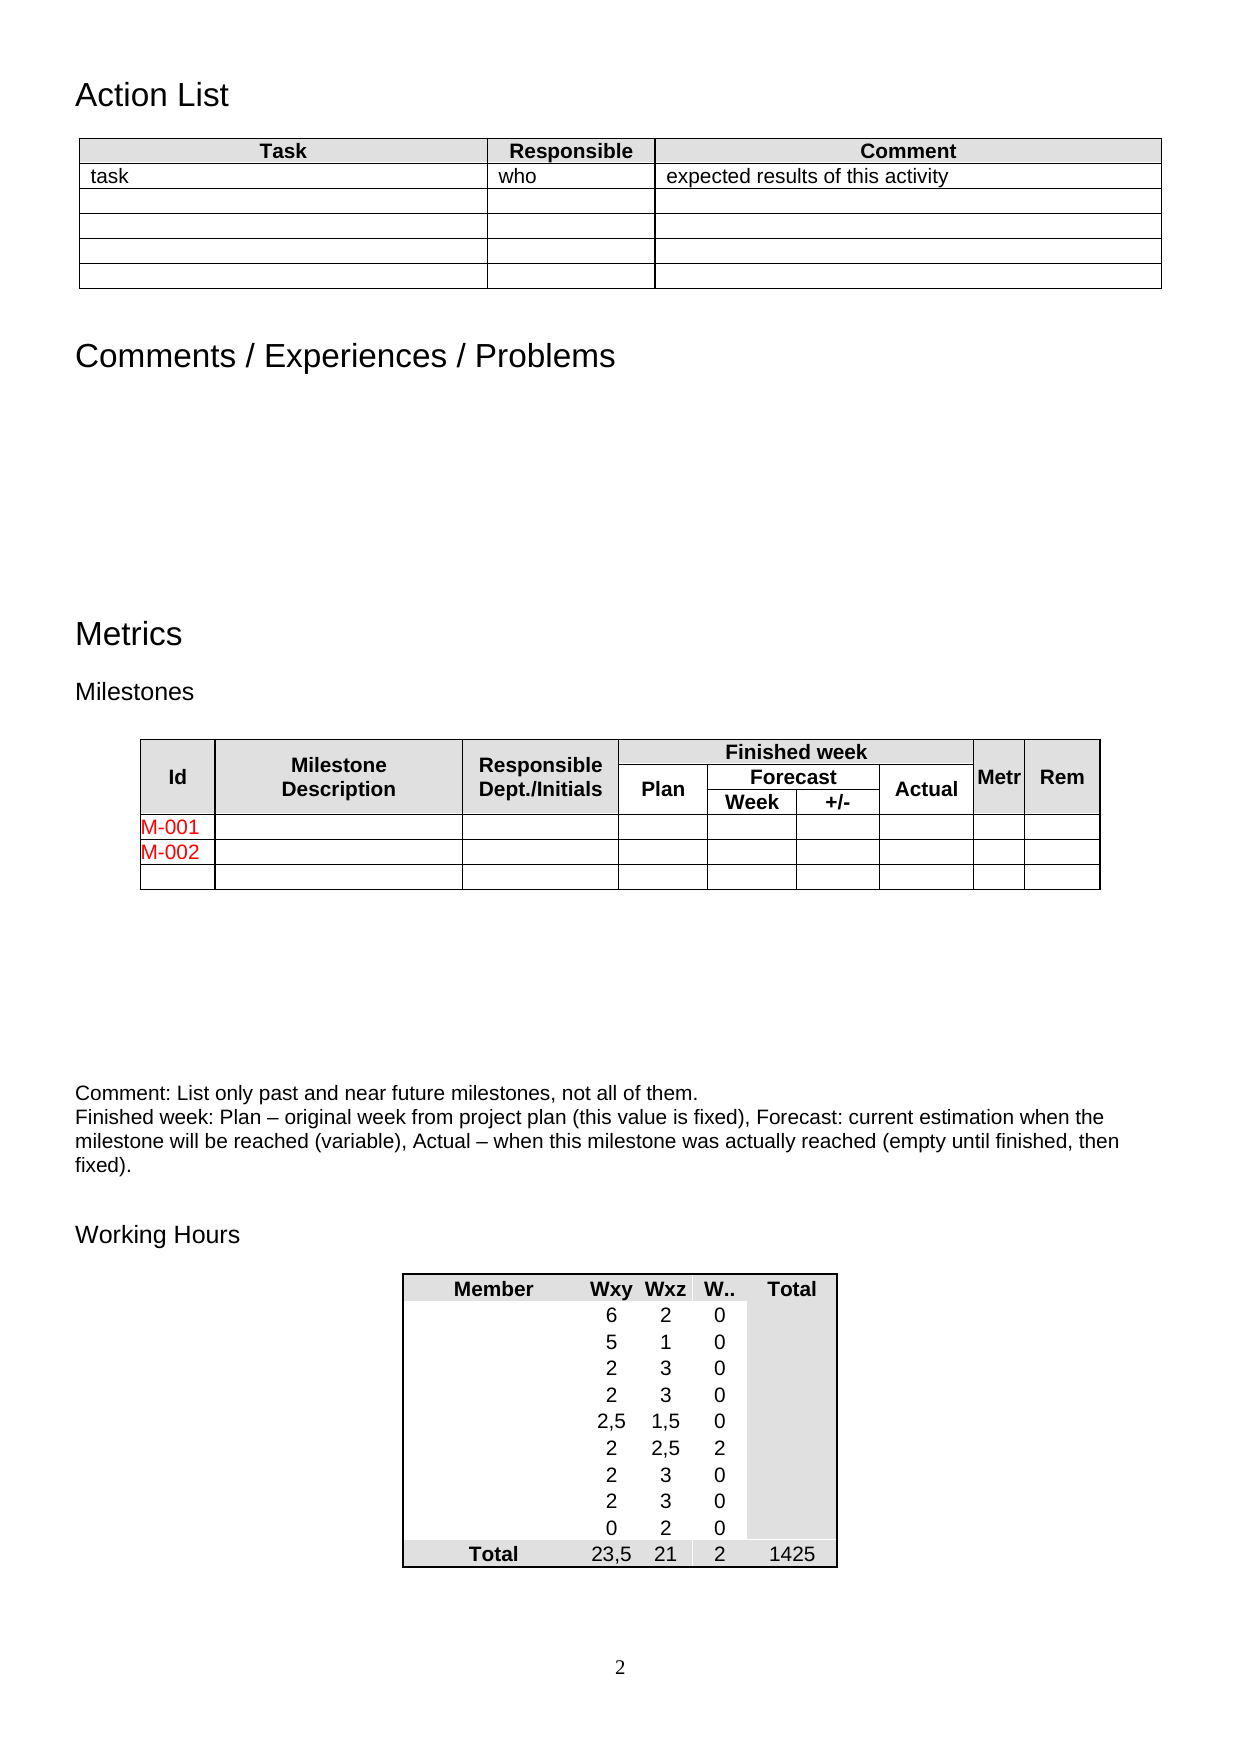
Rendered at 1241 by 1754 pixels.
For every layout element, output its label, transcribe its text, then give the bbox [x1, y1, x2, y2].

table_cell 0 [693, 1407, 747, 1433]
table_cell [488, 189, 654, 212]
table_cell 2 [638, 1301, 692, 1327]
table_cell [747, 1513, 836, 1539]
table_cell 2 [584, 1380, 638, 1407]
table_header Milestone Description [216, 740, 462, 813]
table_cell 2,5 [584, 1407, 638, 1433]
table_cell Actual [880, 765, 973, 813]
table_cell [708, 840, 796, 863]
table_cell 2 [584, 1460, 638, 1486]
table_cell task [80, 164, 487, 187]
table_header Responsible [488, 139, 654, 162]
table_cell [404, 1301, 584, 1327]
table_header Wxz [638, 1275, 692, 1301]
table_cell [747, 1327, 836, 1354]
table_cell [216, 865, 462, 888]
table_cell [656, 239, 1161, 262]
table_cell [656, 264, 1161, 287]
table_header Task [80, 139, 487, 162]
table_cell 0 [693, 1513, 747, 1539]
subtitle Action List [75, 75, 1165, 113]
table_cell [747, 1460, 836, 1486]
table_cell expected results of this activity [656, 164, 1161, 187]
table_cell 5 [584, 1327, 638, 1354]
table_cell 2 [584, 1354, 638, 1380]
table_cell 3 [638, 1380, 692, 1407]
table_cell M-001 [141, 815, 214, 838]
table_cell [463, 840, 618, 863]
table_cell [880, 815, 973, 838]
table_cell [747, 1407, 836, 1433]
table_cell Forecast [708, 765, 879, 788]
table_cell [488, 214, 654, 237]
table_header Id [141, 740, 214, 813]
table_cell [404, 1433, 584, 1460]
table_cell [404, 1460, 584, 1486]
table_cell 2 [584, 1433, 638, 1460]
table_cell [463, 865, 618, 888]
table_cell [141, 865, 214, 888]
table_cell [747, 1380, 836, 1407]
subtitle Metrics [75, 614, 1165, 653]
text Finished week: Plan – original week from project plan (this value is fixed), Forecast: current estimation when the milestone will be reached (variable), Actual – when this milestone was actually reached (empty until finished, then fixed). [75, 1105, 1165, 1177]
table_cell [1025, 865, 1099, 888]
table_cell 0 [584, 1513, 638, 1539]
table_cell [404, 1513, 584, 1539]
table_cell 1425 [747, 1540, 836, 1566]
table_cell [80, 214, 487, 237]
table_cell [974, 815, 1024, 838]
table_cell [488, 264, 654, 287]
text Working Hours [75, 1220, 1165, 1249]
table_cell [747, 1433, 836, 1460]
table_cell 2 [693, 1433, 747, 1460]
table_cell M-002 [141, 840, 214, 863]
table_header W.. [693, 1275, 747, 1301]
table_cell [974, 840, 1024, 863]
table_cell 2,5 [638, 1433, 692, 1460]
table_cell [747, 1301, 836, 1327]
subtitle Comments / Experiences / Problems [75, 336, 1165, 375]
table_cell Plan [619, 765, 707, 813]
table_cell [404, 1327, 584, 1354]
text Comment: List only past and near future milestones, not all of them. [75, 1081, 1165, 1105]
table_cell 23,5 [584, 1540, 638, 1566]
table_cell [488, 239, 654, 262]
table_cell [797, 815, 879, 838]
table_cell [797, 840, 879, 863]
table_cell [1025, 840, 1099, 863]
table_cell [619, 865, 707, 888]
table_cell +/- [797, 790, 879, 813]
table_cell Week [708, 790, 796, 813]
table_cell [747, 1486, 836, 1513]
table_header Comment [656, 139, 1161, 162]
table_cell [80, 239, 487, 262]
table_header Total [747, 1275, 836, 1301]
table_cell Total [404, 1540, 584, 1566]
table_cell [619, 840, 707, 863]
text Milestones [75, 677, 1165, 706]
table_cell 6 [584, 1301, 638, 1327]
table_cell 1 [638, 1327, 692, 1354]
table_cell 2 [584, 1486, 638, 1513]
table_header Finished week [619, 740, 973, 763]
table_cell 0 [693, 1327, 747, 1354]
table_cell [747, 1354, 836, 1380]
table_cell [216, 815, 462, 838]
table_header Wxy [584, 1275, 638, 1301]
table_cell 0 [693, 1486, 747, 1513]
table_cell [708, 865, 796, 888]
table_cell 2 [638, 1513, 692, 1539]
table_header Member [404, 1275, 584, 1301]
table_cell [404, 1354, 584, 1380]
table_header Rem [1025, 740, 1099, 813]
table_cell [80, 264, 487, 287]
table_cell [797, 865, 879, 888]
table_cell [404, 1486, 584, 1513]
table_cell [463, 815, 618, 838]
table_cell 0 [693, 1380, 747, 1407]
table_cell 0 [693, 1301, 747, 1327]
table_cell [974, 865, 1024, 888]
table_header Responsible Dept./Initials [463, 740, 618, 813]
table_cell [80, 189, 487, 212]
table_cell [619, 815, 707, 838]
table_cell [656, 214, 1161, 237]
table_cell 2 [693, 1540, 747, 1566]
table_cell [708, 815, 796, 838]
table_cell 3 [638, 1354, 692, 1380]
table_cell [1025, 815, 1099, 838]
table_cell 3 [638, 1486, 692, 1513]
table_cell 0 [693, 1354, 747, 1380]
table_cell 0 [693, 1460, 747, 1486]
table_cell [656, 189, 1161, 212]
table_cell 3 [638, 1460, 692, 1486]
table_cell [404, 1407, 584, 1433]
table_cell [880, 865, 973, 888]
table_cell who [488, 164, 654, 187]
table_cell [216, 840, 462, 863]
table_cell [404, 1380, 584, 1407]
table_cell 1,5 [638, 1407, 692, 1433]
table_cell 21 [638, 1540, 692, 1566]
table_header Metr [974, 740, 1024, 813]
table_cell [880, 840, 973, 863]
